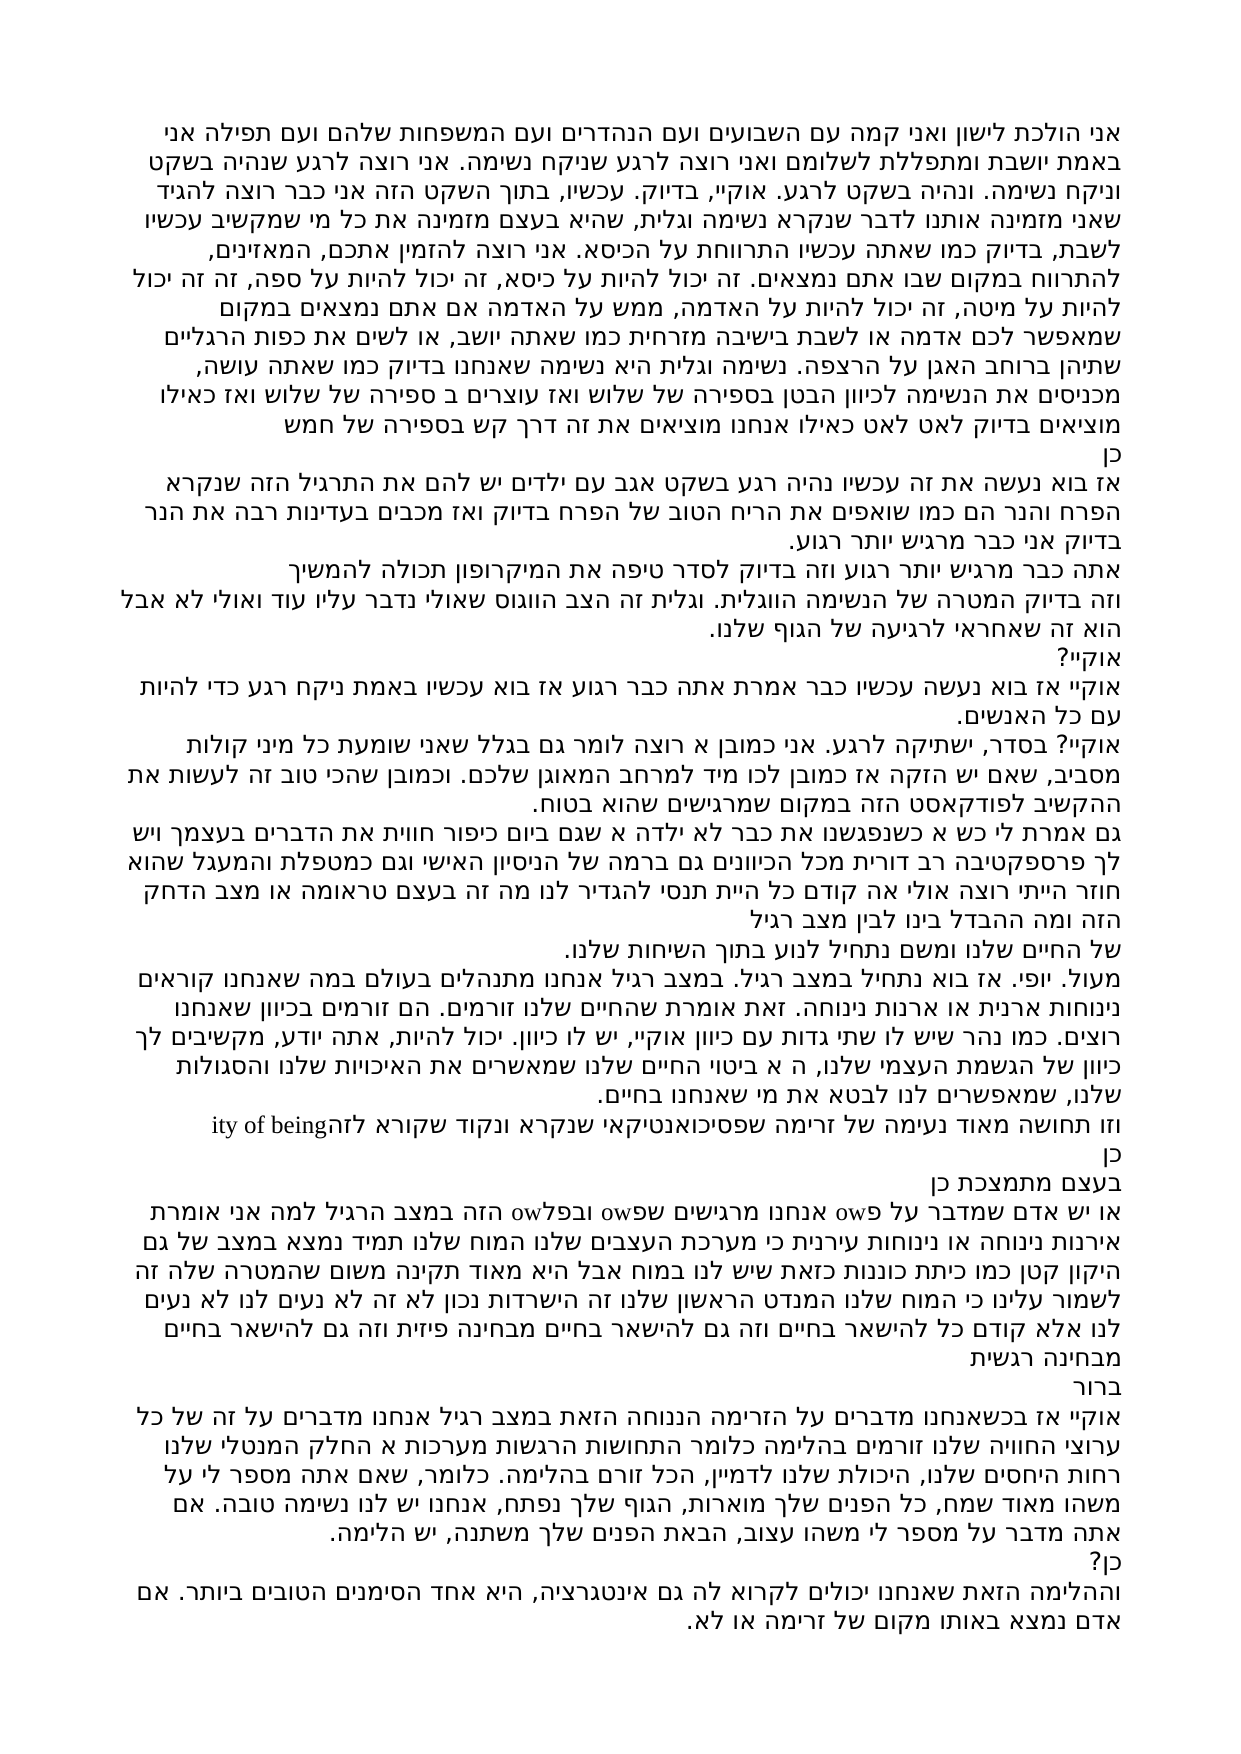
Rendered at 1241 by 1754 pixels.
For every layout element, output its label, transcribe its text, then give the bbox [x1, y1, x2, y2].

text אוקיי אז בכשאנחנו מדברים על הזרימה הננוחה הזאת במצב רגיל אנחנו מדברים על זה של כל ערוצי החוויה שלנו זורמים בהלימה כלומר התחושות הרגשות מערכות א החלק המנטלי שלנו רחות היחסים שלנו, היכולת שלנו לדמיין, הכל זורם בהלימה. כלומר, שאם אתה מספר לי על משהו מאוד שמח, כל הפנים שלך מוארות, הגוף שלך נפתח, אנחנו יש לנו נשימה טובה. אם אתה מדבר על מספר לי משהו עצוב, הבאת הפנים שלך משתנה, יש הלימה. [118, 1402, 1122, 1547]
text ברור [118, 1372, 1122, 1402]
text אתה כבר מרגיש יותר רגוע וזה בדיוק לסדר טיפה את המיקרופון תכולה להמשיך [118, 556, 1122, 585]
text אוקיי? בסדר, ישתיקה לרגע. אני כמובן א רוצה לומר גם בגלל שאני שומעת כל מיני קולות מסביב, שאם יש הזקה אז כמובן לכו מיד למרחב המאוגן שלכם. וכמובן שהכי טוב זה לעשות את ההקשיב לפודקאסט הזה במקום שמרגישים שהוא בטוח. [118, 731, 1122, 818]
text וזו תחושה מאוד נעימה של זרימה שפסיכואנטיקאי שנקרא ונקוד שקורא לזהity of being [118, 1110, 1122, 1139]
text גם אמרת לי כש א כשנפגשנו את כבר לא ילדה א שגם ביום כיפור חווית את הדברים בעצמך ויש לך פרספקטיבה רב דורית מכל הכיוונים גם ברמה של הניסיון האישי וגם כמטפלת והמעגל שהוא חוזר הייתי רוצה אולי אה קודם כל היית תנסי להגדיר לנו מה זה בעצם טראומה או מצב הדחק הזה ומה ההבדל בינו לבין מצב רגיל [118, 818, 1122, 935]
text וזה בדיוק המטרה של הנשימה הווגלית. וגלית זה הצב הווגוס שאולי נדבר עליו עוד ואולי לא אבל הוא זה שאחראי לרגיעה של הגוף שלנו. [118, 585, 1122, 643]
text אני הולכת לישון ואני קמה עם השבועים ועם הנהדרים ועם המשפחות שלהם ועם תפילה אני באמת יושבת ומתפללת לשלומם ואני רוצה לרגע שניקח נשימה. אני רוצה לרגע שנהיה בשקט וניקח נשימה. ונהיה בשקט לרגע. אוקיי, בדיוק. עכשיו, בתוך השקט הזה אני כבר רוצה להגיד שאני מזמינה אותנו לדבר שנקרא נשימה וגלית, שהיא בעצם מזמינה את כל מי שמקשיב עכשיו לשבת, בדיוק כמו שאתה עכשיו התרווחת על הכיסא. אני רוצה להזמין אתכם, המאזינים, להתרווח במקום שבו אתם נמצאים. זה יכול להיות על כיסא, זה יכול להיות על ספה, זה זה יכול להיות על מיטה, זה יכול להיות על האדמה, ממש על האדמה אם אתם נמצאים במקום שמאפשר לכם אדמה או לשבת בישיבה מזרחית כמו שאתה יושב, או לשים את כפות הרגליים שתיהן ברוחב האגן על הרצפה. נשימה וגלית היא נשימה שאנחנו בדיוק כמו שאתה עושה, מכניסים את הנשימה לכיוון הבטן בספירה של שלוש ואז עוצרים ב ספירה של שלוש ואז כאילו מוציאים בדיוק לאט לאט כאילו אנחנו מוציאים את זה דרך קש בספירה של חמש [118, 118, 1122, 439]
text וההלימה הזאת שאנחנו יכולים לקרוא לה גם אינטגרציה, היא אחד הסימנים הטובים ביותר. אם אדם נמצא באותו מקום של זרימה או לא. [118, 1577, 1122, 1635]
text אז בוא נעשה את זה עכשיו נהיה רגע בשקט אגב עם ילדים יש להם את התרגיל הזה שנקרא הפרח והנר הם כמו שואפים את הריח הטוב של הפרח בדיוק ואז מכבים בעדינות רבה את הנר בדיוק אני כבר מרגיש יותר רגוע. [118, 468, 1122, 556]
text כן [118, 1139, 1122, 1168]
text או יש אדם שמדבר על פow אנחנו מרגישים שפow ובפלow הזה במצב הרגיל למה אני אומרת אירנות נינוחה או נינוחות עירנית כי מערכת העצבים שלנו המוח שלנו תמיד נמצא במצב של גם היקון קטן כמו כיתת כוננות כזאת שיש לנו במוח אבל היא מאוד תקינה משום שהמטרה שלה זה לשמור עלינו כי המוח שלנו המנדט הראשון שלנו זה הישרדות נכון לא זה לא נעים לנו לא נעים לנו אלא קודם כל להישאר בחיים וזה גם להישאר בחיים מבחינה פיזית וזה גם להישאר בחיים מבחינה רגשית [118, 1197, 1122, 1372]
text בעצם מתמצכת כן [118, 1168, 1122, 1197]
text מעול. יופי. אז בוא נתחיל במצב רגיל. במצב רגיל אנחנו מתנהלים בעולם במה שאנחנו קוראים נינוחות ארנית או ארנות נינוחה. זאת אומרת שהחיים שלנו זורמים. הם זורמים בכיוון שאנחנו רוצים. כמו נהר שיש לו שתי גדות עם כיוון אוקיי, יש לו כיוון. יכול להיות, אתה יודע, מקשיבים לך כיוון של הגשמת העצמי שלנו, ה א ביטוי החיים שלנו שמאשרים את האיכויות שלנו והסגולות שלנו, שמאפשרים לנו לבטא את מי שאנחנו בחיים. [118, 964, 1122, 1110]
text של החיים שלנו ומשם נתחיל לנוע בתוך השיחות שלנו. [118, 935, 1122, 964]
text כן? [118, 1547, 1122, 1577]
text כן [118, 439, 1122, 468]
text אוקיי? [118, 643, 1122, 672]
text אוקיי אז בוא נעשה עכשיו כבר אמרת אתה כבר רגוע אז בוא עכשיו באמת ניקח רגע כדי להיות עם כל האנשים. [118, 672, 1122, 731]
